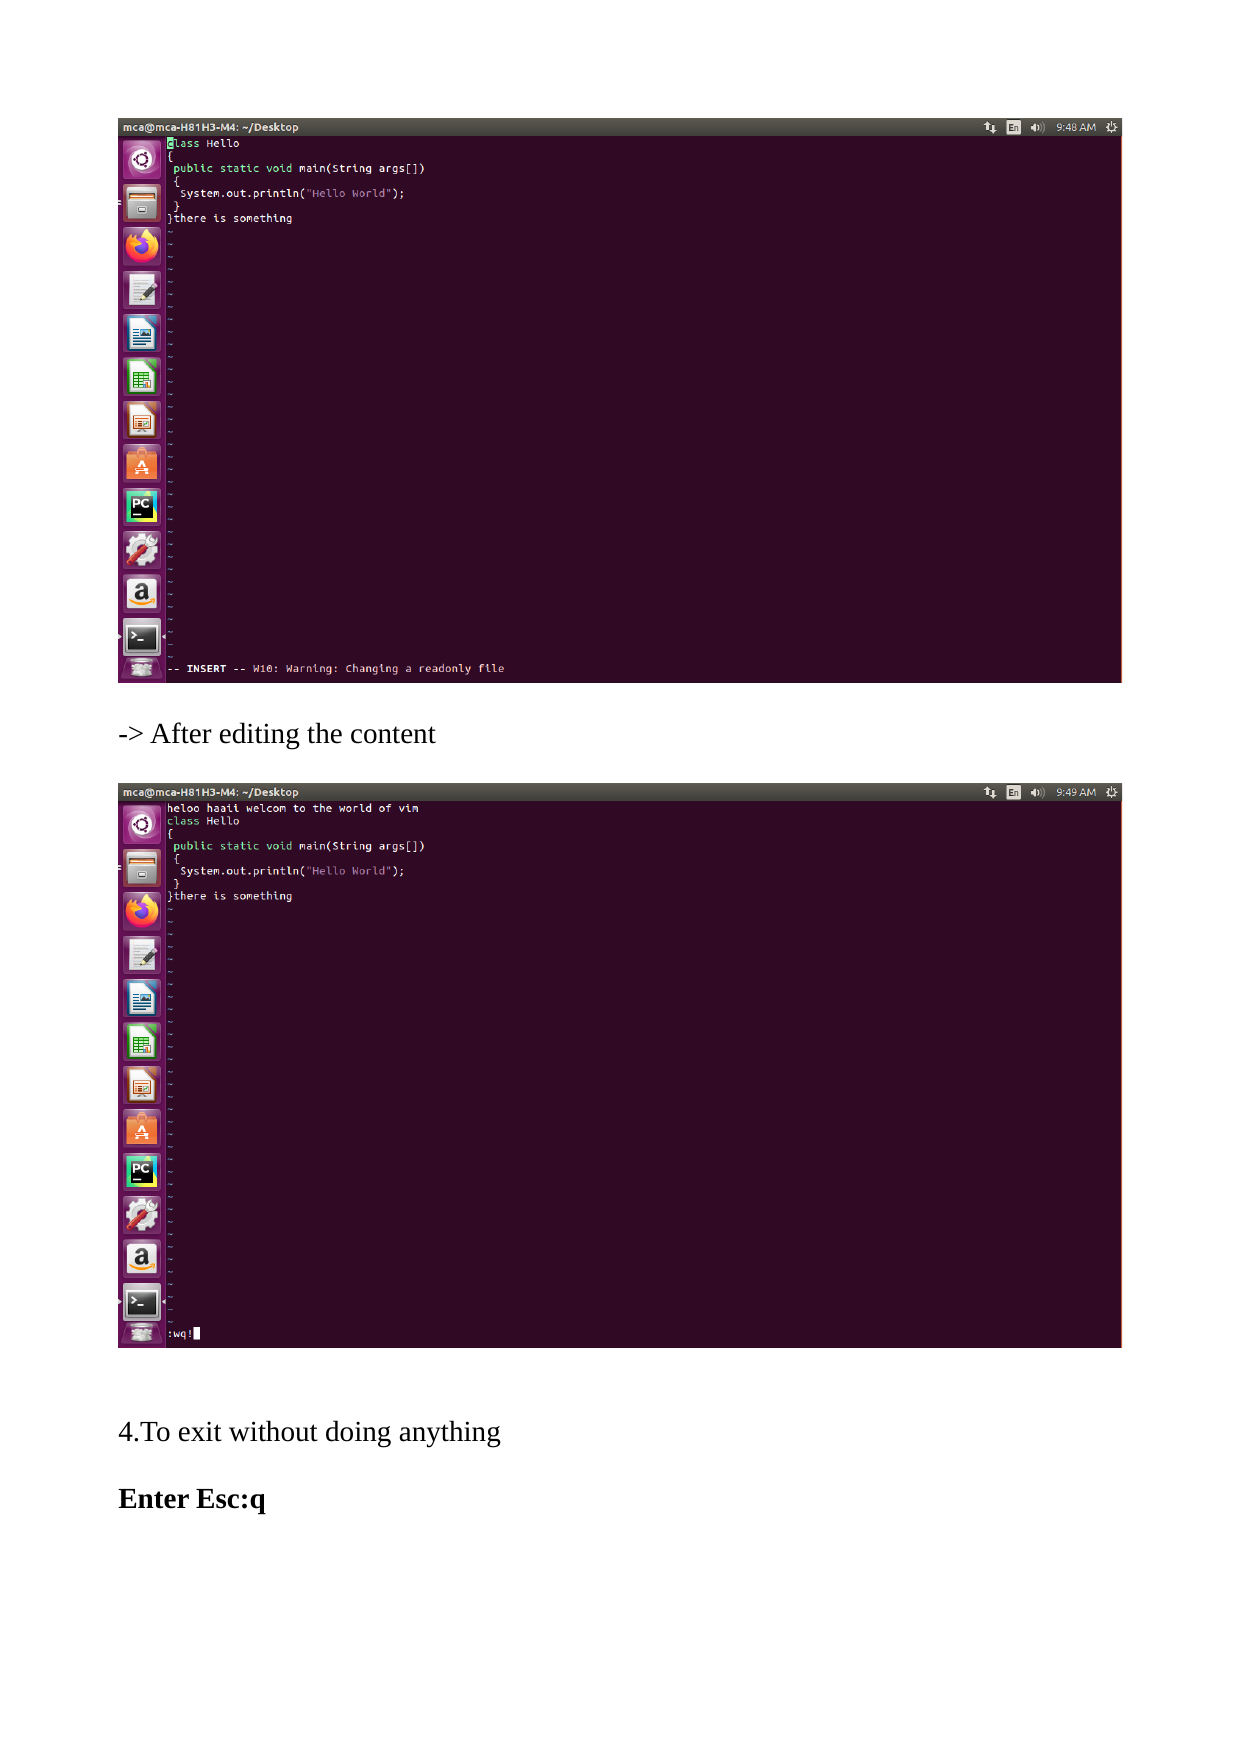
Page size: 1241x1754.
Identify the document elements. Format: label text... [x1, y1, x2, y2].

picture [118, 783, 1123, 1348]
text 4.To exit without doing anything [118, 1414, 1122, 1448]
picture [118, 118, 1123, 683]
text -> After editing the content [118, 716, 1122, 749]
text Enter Esc:q [118, 1482, 1122, 1515]
